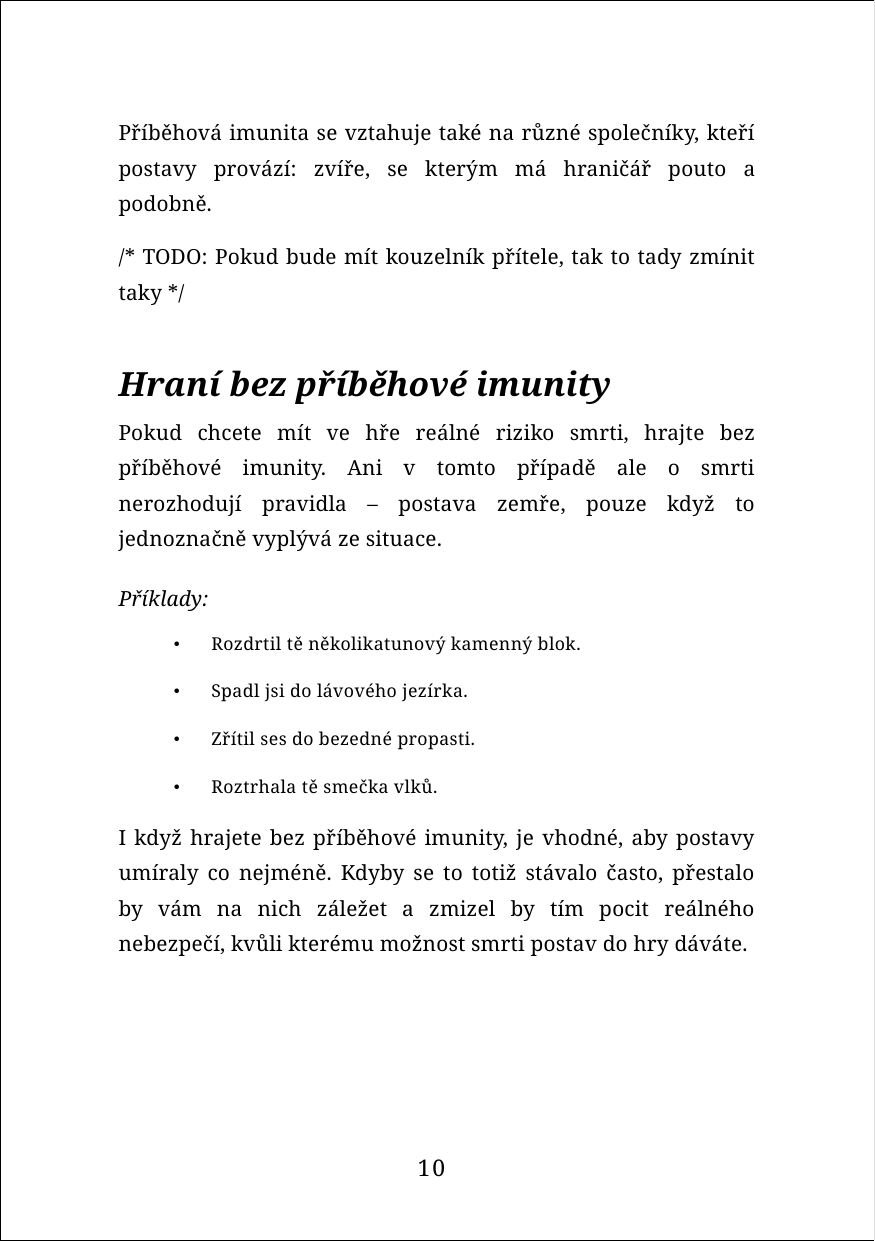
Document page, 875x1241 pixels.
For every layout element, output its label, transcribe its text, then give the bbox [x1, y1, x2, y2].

text Pokud chcete mít ve hře reálné riziko smrti, hrajte bez příběhové imunity. Ani v tomto případě ale o smrti nerozhodují pravidla – postava zemře, pouze když to jednoznačně vyplývá ze situace. [118, 418, 756, 553]
subtitle Hraní bez příběhové imunity [118, 361, 756, 406]
text /* TODO: Pokud bude mít kouzelník přítele, tak to tady zmínit taky */ [118, 242, 756, 306]
text Příklady: [118, 584, 756, 612]
list Zřítil ses do bezedné propasti. [173, 727, 756, 751]
text I když hrajete bez příběhové imunity, je vhodné, aby postavy umíraly co nejméně. Kdyby se to totiž stávalo často, přestalo by vám na nich záležet a zmizel by tím pocit reálného nebezpečí, kvůli kterému možnost smrti postav do hry dáváte. [118, 823, 756, 958]
list Rozdrtil tě několikatunový kamenný blok. [173, 631, 756, 655]
list Roztrhala tě smečka vlků. [173, 775, 756, 799]
text Příběhová imunita se vztahuje také na různé společníky, kteří postavy provází: zvíře, se kterým má hraničář pouto a podobně. [118, 118, 756, 218]
list Spadl jsi do lávového jezírka. [173, 679, 756, 703]
